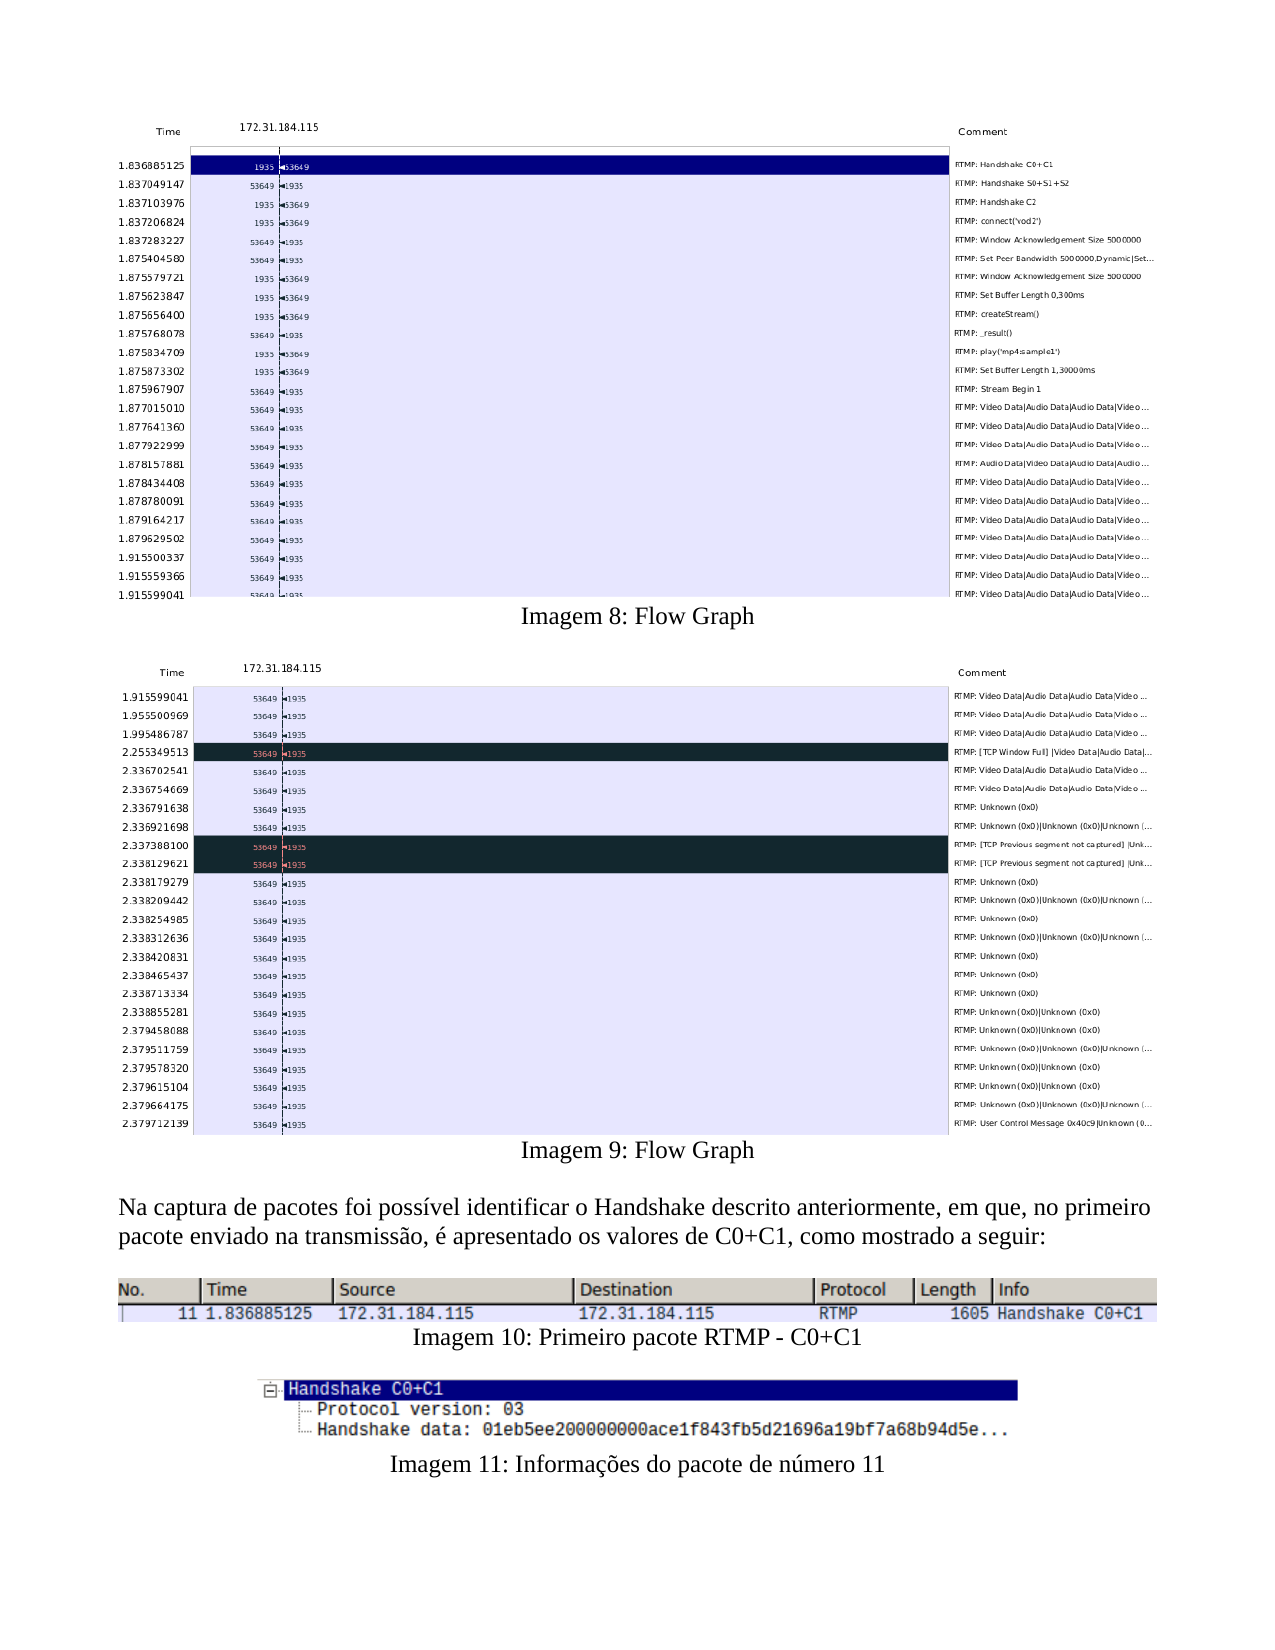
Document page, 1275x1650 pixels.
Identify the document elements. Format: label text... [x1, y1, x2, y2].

text Imagem 11: Informações do pacote de número 11 [118, 1379, 1157, 1478]
text Imagem 8: Flow Graph [118, 602, 1157, 630]
text Imagem 10: Primeiro pacote RTMP - C0+C1 [118, 1322, 1157, 1350]
picture [118, 118, 1157, 602]
text Na captura de pacotes foi possível identificar o Handshake descrito anteriormente, em que, no primeiro pacote enviado na transmissão, é apresentado os valores de C0+C1, como mostrado a seguir: [118, 1192, 1157, 1250]
picture [118, 658, 1157, 1135]
text Imagem 9: Flow Graph [118, 1135, 1157, 1163]
picture [118, 1278, 1157, 1322]
picture [257, 1379, 1018, 1450]
